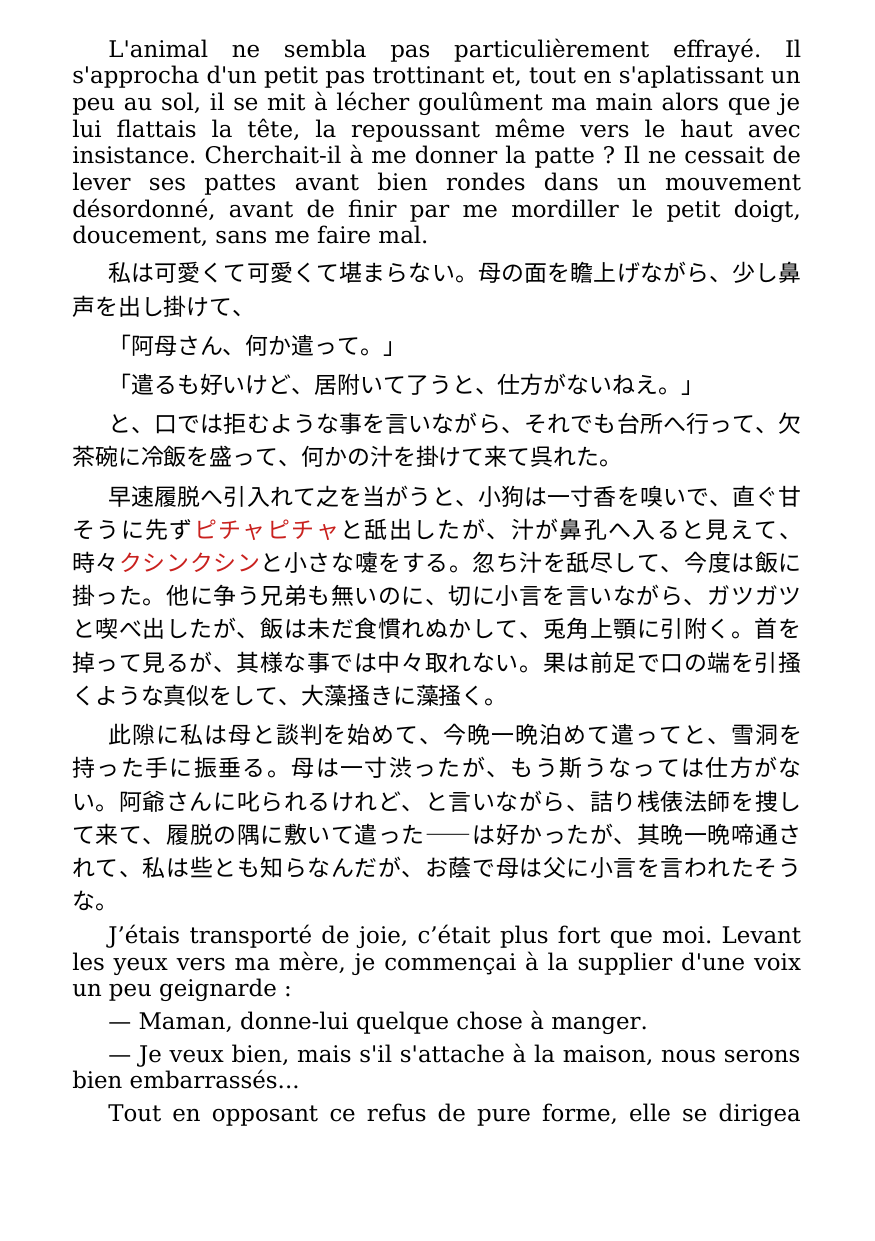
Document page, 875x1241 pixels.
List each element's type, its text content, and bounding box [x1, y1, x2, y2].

text と、口では拒むような事を言いながら、それでも台所へ行って、欠茶碗に冷飯を盛って、何かの汁を掛けて来て呉れた。 [72, 406, 802, 472]
text J’étais transporté de joie, c’était plus fort que moi. Levant les yeux vers ma mère, je commençai à la supplier d'une voix un peu geignarde : [72, 922, 802, 1002]
text 私は可愛くて可愛くて堪まらない。母の面を瞻上げながら、少し鼻声を出し掛けて、 [72, 255, 802, 322]
text Tout en opposant ce refus de pure forme, elle se dirigea [72, 1100, 802, 1127]
text — Je veux bien, mais s'il s'attache à la maison, nous serons bien embarrassés... [72, 1041, 802, 1094]
text 「阿母さん、何か遣って。」 [72, 328, 802, 361]
text L'animal ne sembla pas particulièrement effrayé. Il s'approcha d'un petit pas trottinant et, tout en s'aplatissant un peu au sol, il se mit à lécher goulûment ma main alors que je lui flattais la tête, la repoussant même vers le haut avec insistance. Cherchait-il à me donner la patte ? Il ne cessait de lever ses pattes avant bien rondes dans un mouvement désordonné, avant de finir par me mordiller le petit doigt, doucement, sans me faire mal. [72, 36, 802, 249]
text 「遣るも好いけど、居附いて了うと、仕方がないねえ。」 [72, 367, 802, 400]
text 早速履脱へ引入れて之を当がうと、小狗は一寸香を嗅いで、直ぐ甘そうに先ずピチャピチャと舐出したが、汁が鼻孔へ入ると見えて、時々クシンクシンと小さな嚔をする。忽ち汁を舐尽して、今度は飯に掛った。他に争う兄弟も無いのに、切に小言を言いながら、ガツガツと喫べ出したが、飯は未だ食慣れぬかして、兎角上顎に引附く。首を掉って見るが、其様な事では中々取れない。果は前足で口の端を引掻くような真似をして、大藻掻きに藻掻く。 [72, 478, 802, 711]
text 此隙に私は母と談判を始めて、今晩一晩泊めて遣ってと、雪洞を持った手に振垂る。母は一寸渋ったが、もう斯うなっては仕方がない。阿爺さんに叱られるけれど、と言いながら、詰り桟俵法師を捜して来て、履脱の隅に敷いて遣った――は好かったが、其晩一晩啼通されて、私は些とも知らなんだが、お蔭で母は父に小言を言われたそうな。 [72, 717, 802, 916]
text — Maman, donne-lui quelque chose à manger. [72, 1008, 802, 1035]
